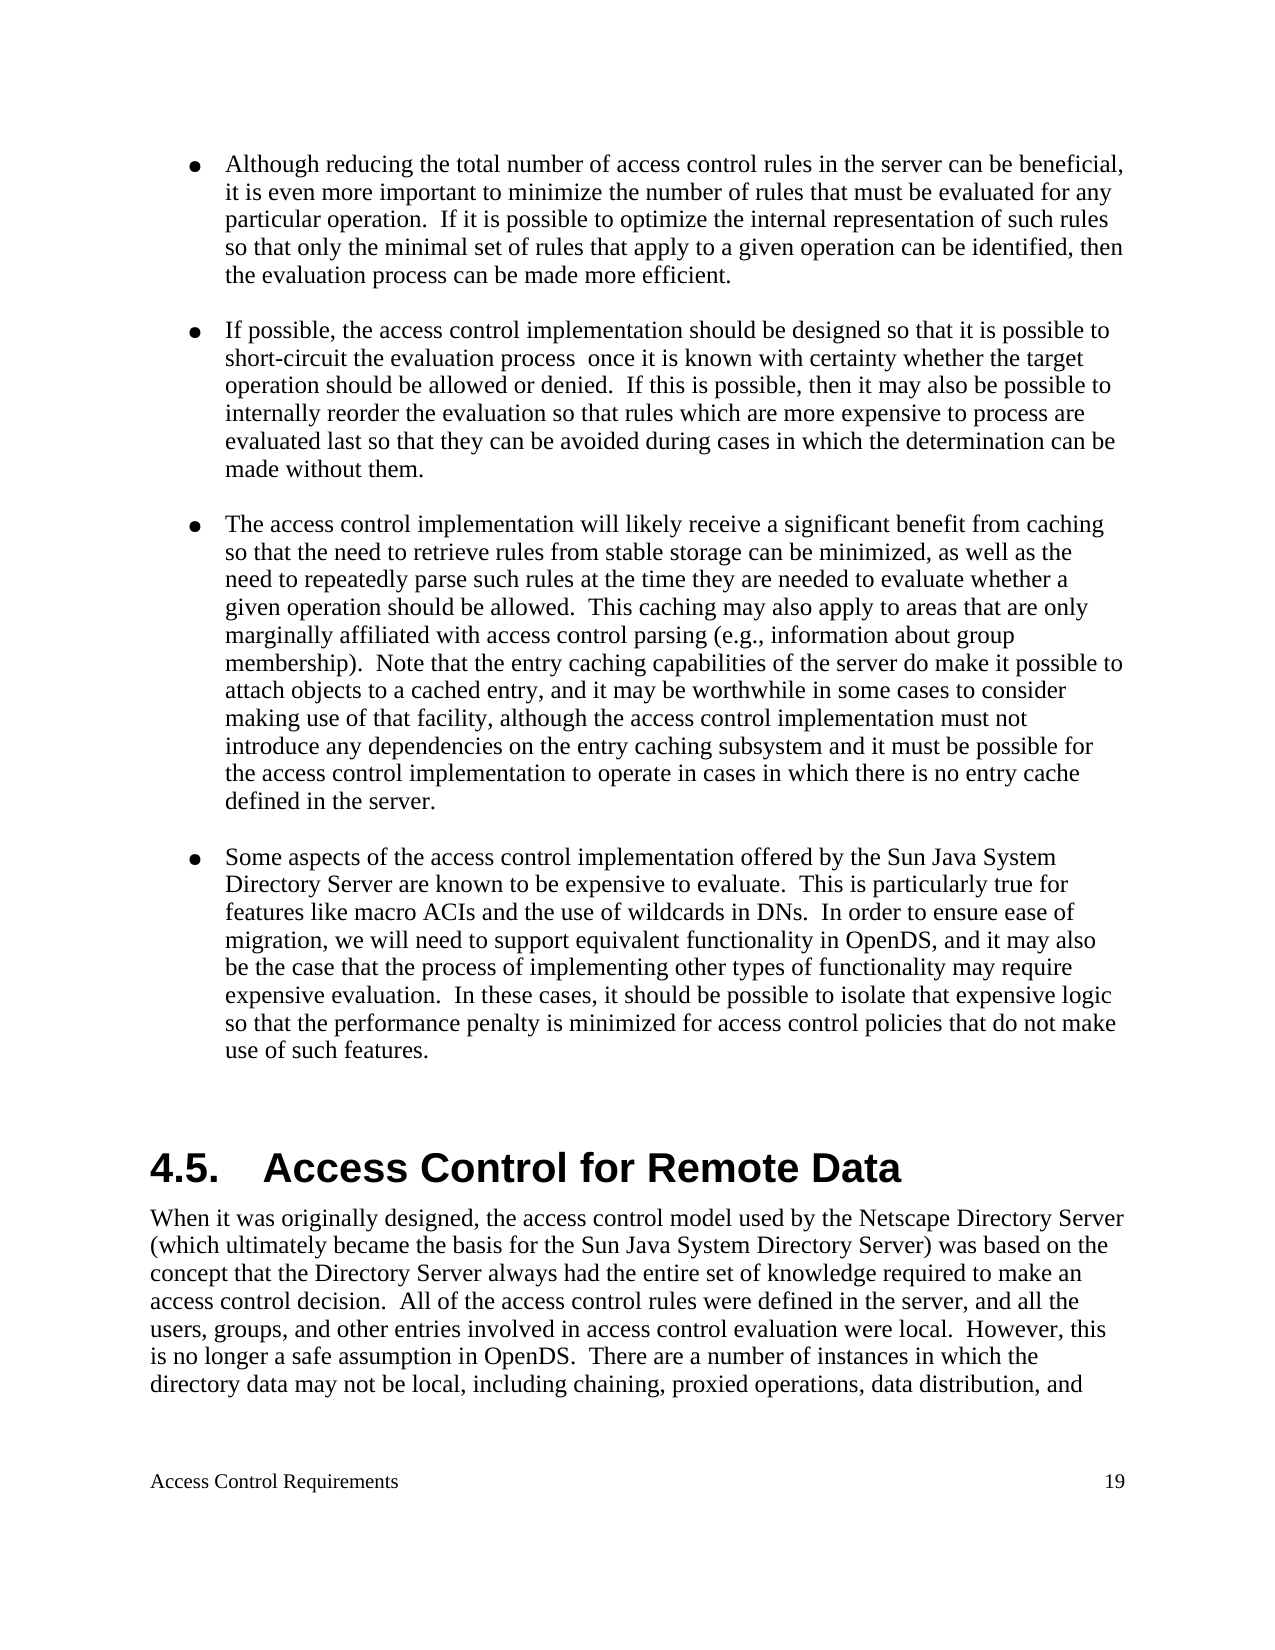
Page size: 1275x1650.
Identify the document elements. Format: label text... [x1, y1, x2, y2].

text When it was originally designed, the access control model used by the Netscape Directory Server (which ultimately became the basis for the Sun Java System Directory Server) was based on the concept that the Directory Server always had the entire set of knowledge required to make an access control decision. All of the access control rules were defined in the server, and all the users, groups, and other entries involved in access control evaluation were local. However, this is no longer a safe assumption in OpenDS. There are a number of instances in which the directory data may not be local, including chaining, proxied operations, data distribution, and [150, 1204, 1125, 1398]
list Although reducing the total number of access control rules in the server can be beneficial, it is even more important to minimize the number of rules that must be evaluated for any particular operation. If it is possible to optimize the internal representation of such rules so that only the minimal set of rules that apply to a given operation can be identified, then the evaluation process can be made more efficient. [187, 150, 1125, 288]
list If possible, the access control implementation should be designed so that it is possible to short-circuit the evaluation process once it is known with certainty whether the target operation should be allowed or denied. If this is possible, then it may also be possible to internally reorder the evaluation so that rules which are more expensive to process are evaluated last so that they can be avoided during cases in which the determination can be made without them. [187, 316, 1125, 482]
list The access control implementation will likely receive a significant benefit from caching so that the need to retrieve rules from stable storage can be minimized, as well as the need to repeatedly parse such rules at the time they are needed to evaluate whether a given operation should be allowed. This caching may also apply to areas that are only marginally affiliated with access control parsing (e.g., information about group membership). Note that the entry caching capabilities of the server do make it possible to attach objects to a cached entry, and it may be worthwhile in some cases to consider making use of that facility, although the access control implementation must not introduce any dependencies on the entry caching subsystem and it must be possible for the access control implementation to operate in cases in which there is no entry cache defined in the server. [187, 510, 1125, 815]
subtitle Access Control for Remote Data [150, 1145, 1125, 1191]
list Some aspects of the access control implementation offered by the Sun Java System Directory Server are known to be expensive to evaluate. This is particularly true for features like macro ACIs and the use of wildcards in DNs. In order to ensure ease of migration, we will need to support equivalent functionality in OpenDS, and it may also be the case that the process of implementing other types of functionality may require expensive evaluation. In these cases, it should be possible to isolate that expensive logic so that the performance penalty is minimized for access control policies that do not make use of such features. [187, 843, 1125, 1064]
